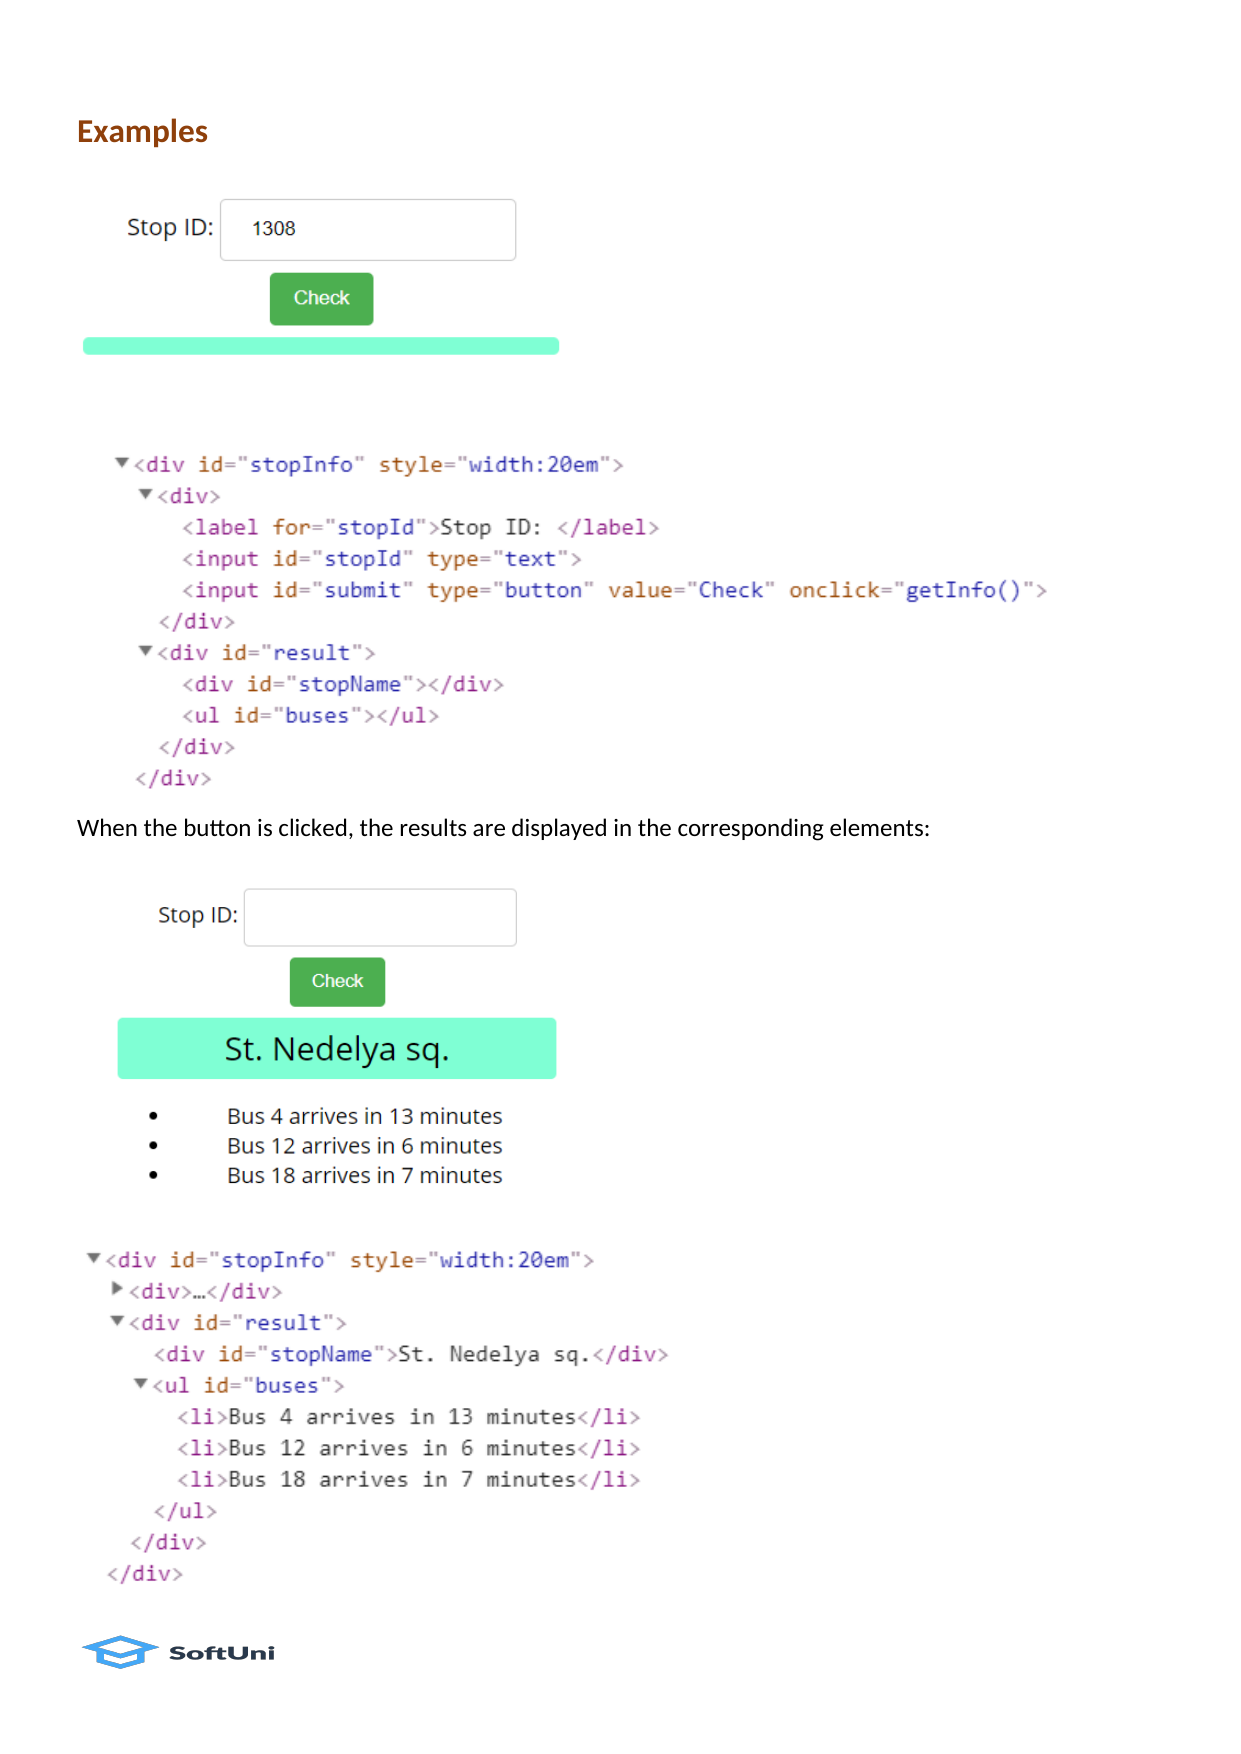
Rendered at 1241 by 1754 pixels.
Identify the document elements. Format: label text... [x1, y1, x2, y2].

subtitle Examples [77, 110, 1163, 151]
picture [76, 859, 608, 1228]
text When the button is clicked, the results are displayed in the corresponding elements: [77, 812, 1163, 842]
picture [76, 447, 1072, 795]
picture [76, 165, 562, 431]
picture [75, 1632, 281, 1672]
picture [76, 1244, 871, 1592]
